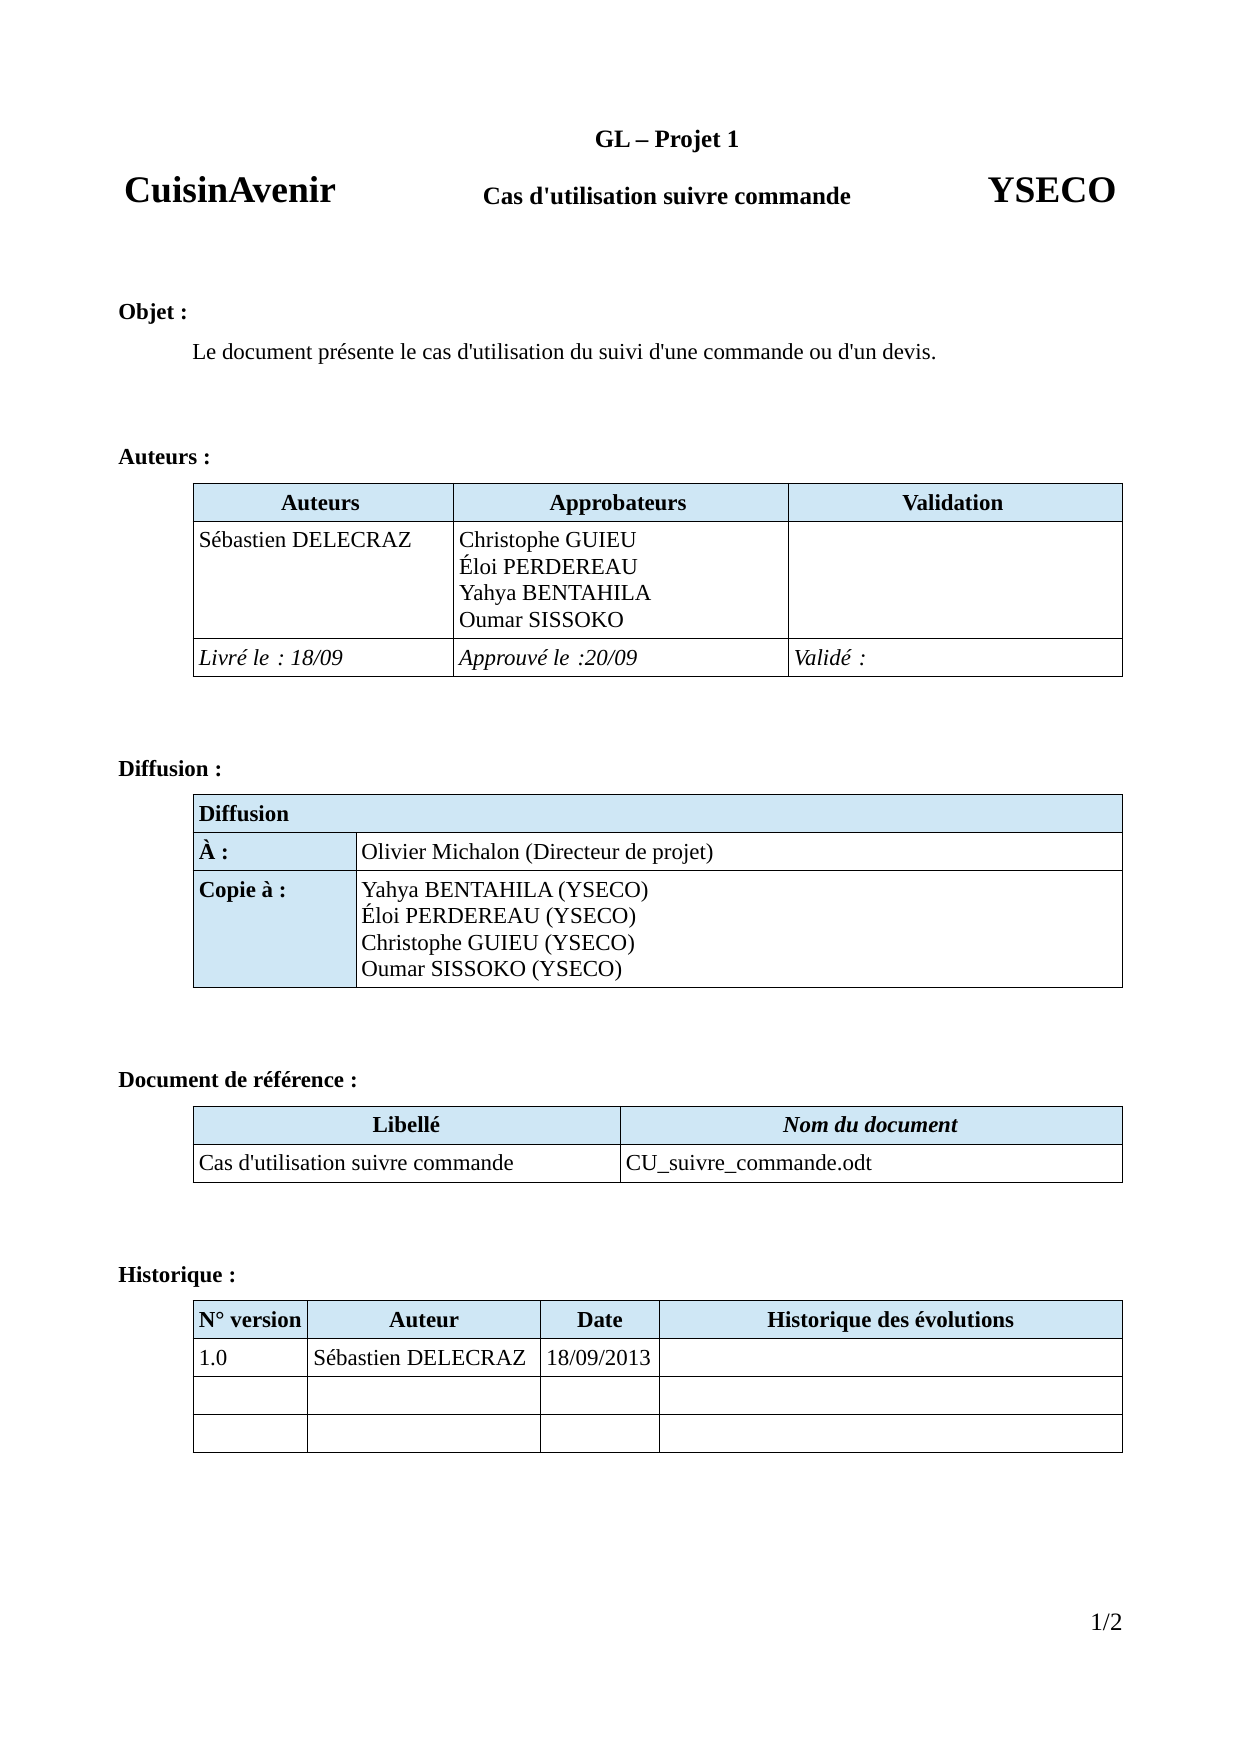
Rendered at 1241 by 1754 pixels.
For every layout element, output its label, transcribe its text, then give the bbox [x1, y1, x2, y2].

table_cell 18/09/2013 [541, 1339, 659, 1376]
table_cell [660, 1339, 1122, 1376]
text Le document présente le cas d'utilisation du suivi d'une commande ou d'un devis. [118, 338, 1122, 364]
table_header Nom du document [621, 1107, 1122, 1144]
table_header Libellé [194, 1107, 620, 1144]
text Auteurs : [118, 443, 1122, 470]
table_cell CU_suivre_commande.odt [621, 1145, 1122, 1182]
table_cell Cas d'utilisation suivre commande [194, 1145, 620, 1182]
table_cell Approuvé le :20/09 [454, 639, 788, 676]
table_header Historique des évolutions [660, 1301, 1122, 1338]
table_cell Validé : [789, 639, 1122, 676]
table_header Date [541, 1301, 659, 1338]
text Historique : [118, 1261, 1122, 1287]
text Document de référence : [118, 1066, 1122, 1093]
table_header Auteur [308, 1301, 540, 1338]
table_header Auteurs [194, 484, 453, 521]
table_cell [308, 1415, 540, 1452]
table_header CuisinAvenir [118, 118, 352, 259]
table_cell Yahya BENTAHILA (YSECO) Éloi PERDEREAU (YSECO) Christophe GUIEU (YSECO) Oumar SISSOKO (YSECO) [357, 871, 1122, 987]
text Objet : [118, 298, 1122, 325]
table_header Approbateurs [454, 484, 788, 521]
table_header Diffusion [194, 795, 1122, 832]
table_cell [541, 1377, 659, 1414]
table_header Validation [789, 484, 1122, 521]
table_cell [660, 1415, 1122, 1452]
table_cell Sébastien DELECRAZ [308, 1339, 540, 1376]
table_cell [194, 1415, 307, 1452]
table_header YSECO [981, 118, 1122, 259]
table_header GL – Projet 1 Cas d'utilisation suivre commande [353, 118, 981, 259]
table_cell Olivier Michalon (Directeur de projet) [357, 833, 1122, 870]
table_cell [541, 1415, 659, 1452]
table_cell Sébastien DELECRAZ [194, 522, 453, 638]
table_cell À : [194, 833, 356, 870]
table_cell Copie à : [194, 871, 356, 987]
table_cell [660, 1377, 1122, 1414]
table_header N° version [194, 1301, 307, 1338]
table_cell [194, 1377, 307, 1414]
table_cell Livré le : 18/09 [194, 639, 453, 676]
text Diffusion : [118, 755, 1122, 781]
table_cell [789, 522, 1122, 638]
table_cell Christophe GUIEU Éloi PERDEREAU Yahya BENTAHILA Oumar SISSOKO [454, 522, 788, 638]
table_cell 1.0 [194, 1339, 307, 1376]
table_cell [308, 1377, 540, 1414]
